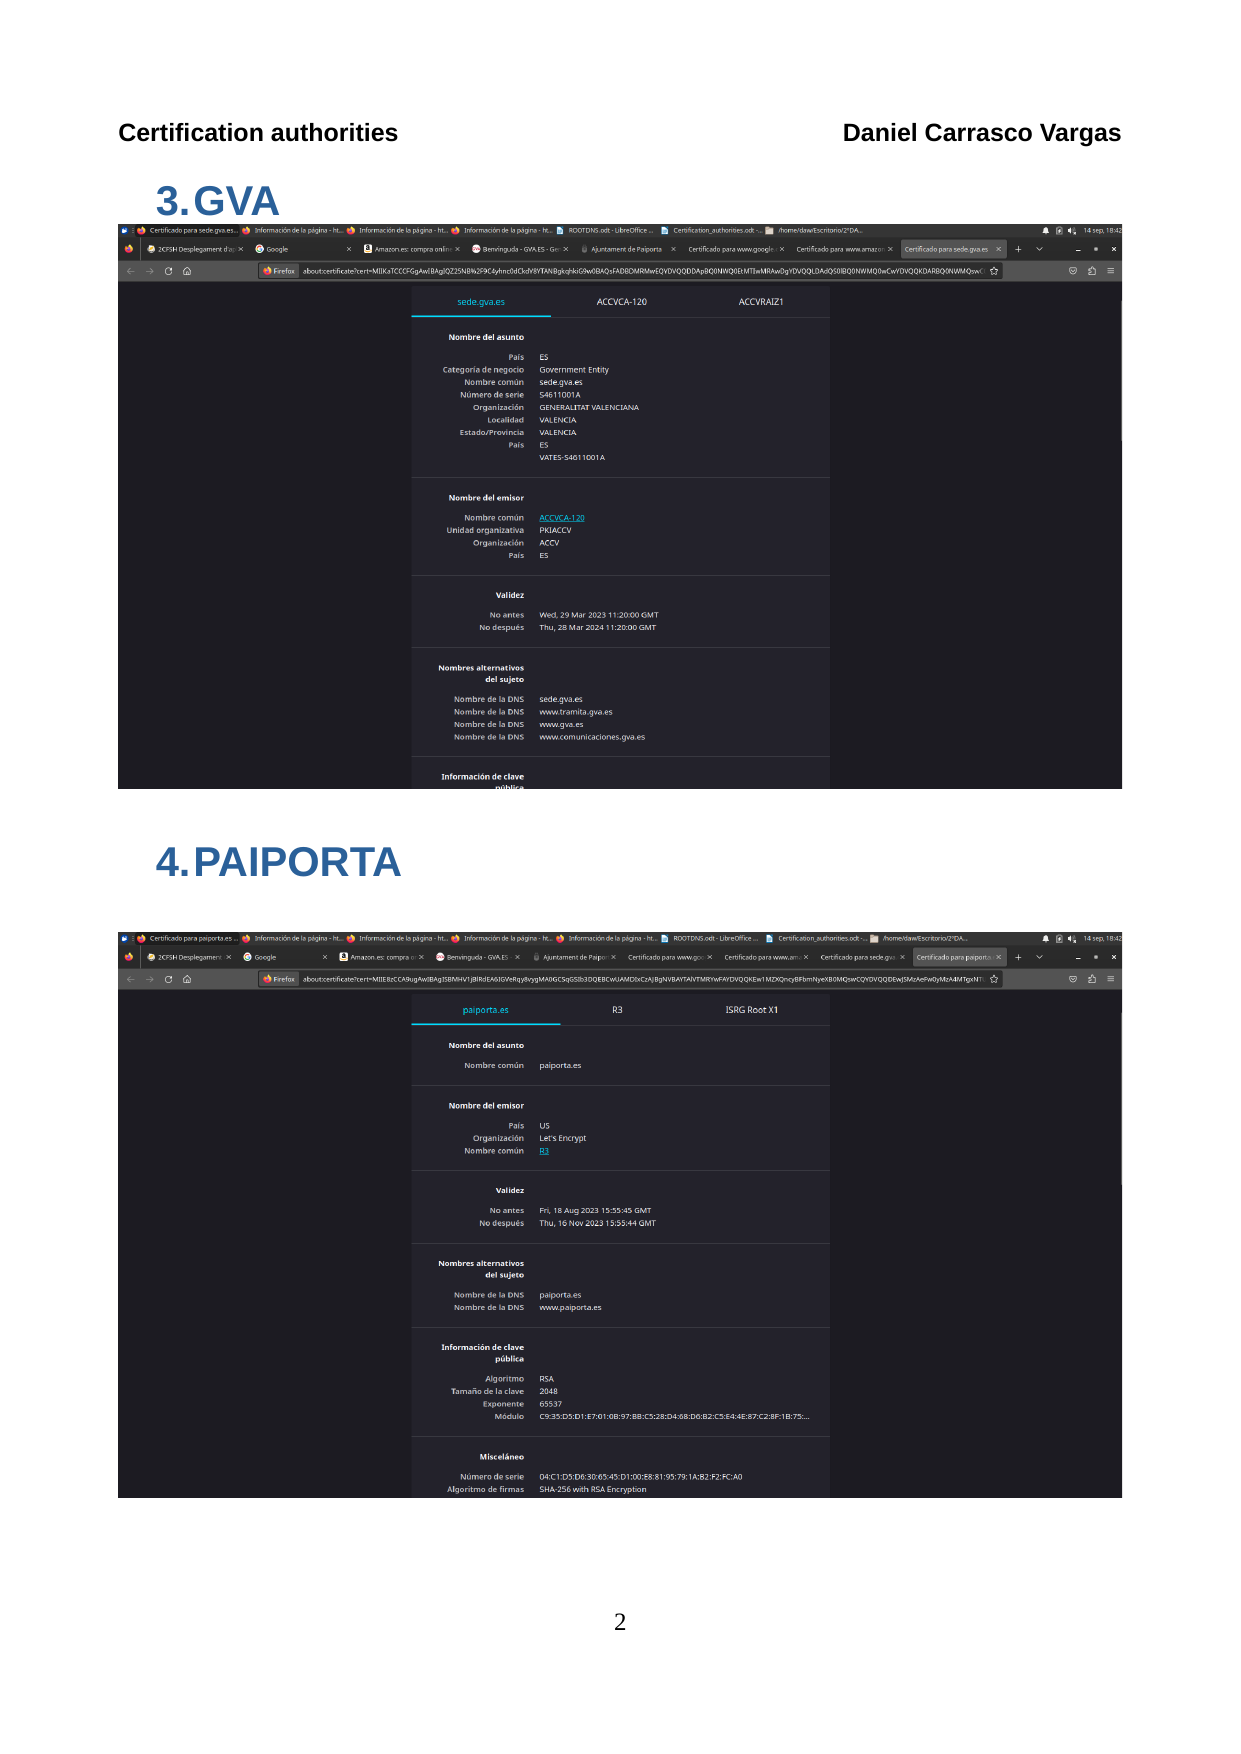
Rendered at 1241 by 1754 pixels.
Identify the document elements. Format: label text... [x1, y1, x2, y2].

list PAIPORTA [156, 837, 1122, 885]
picture [118, 224, 1123, 789]
list GVA [156, 176, 1122, 224]
picture [118, 932, 1123, 1498]
